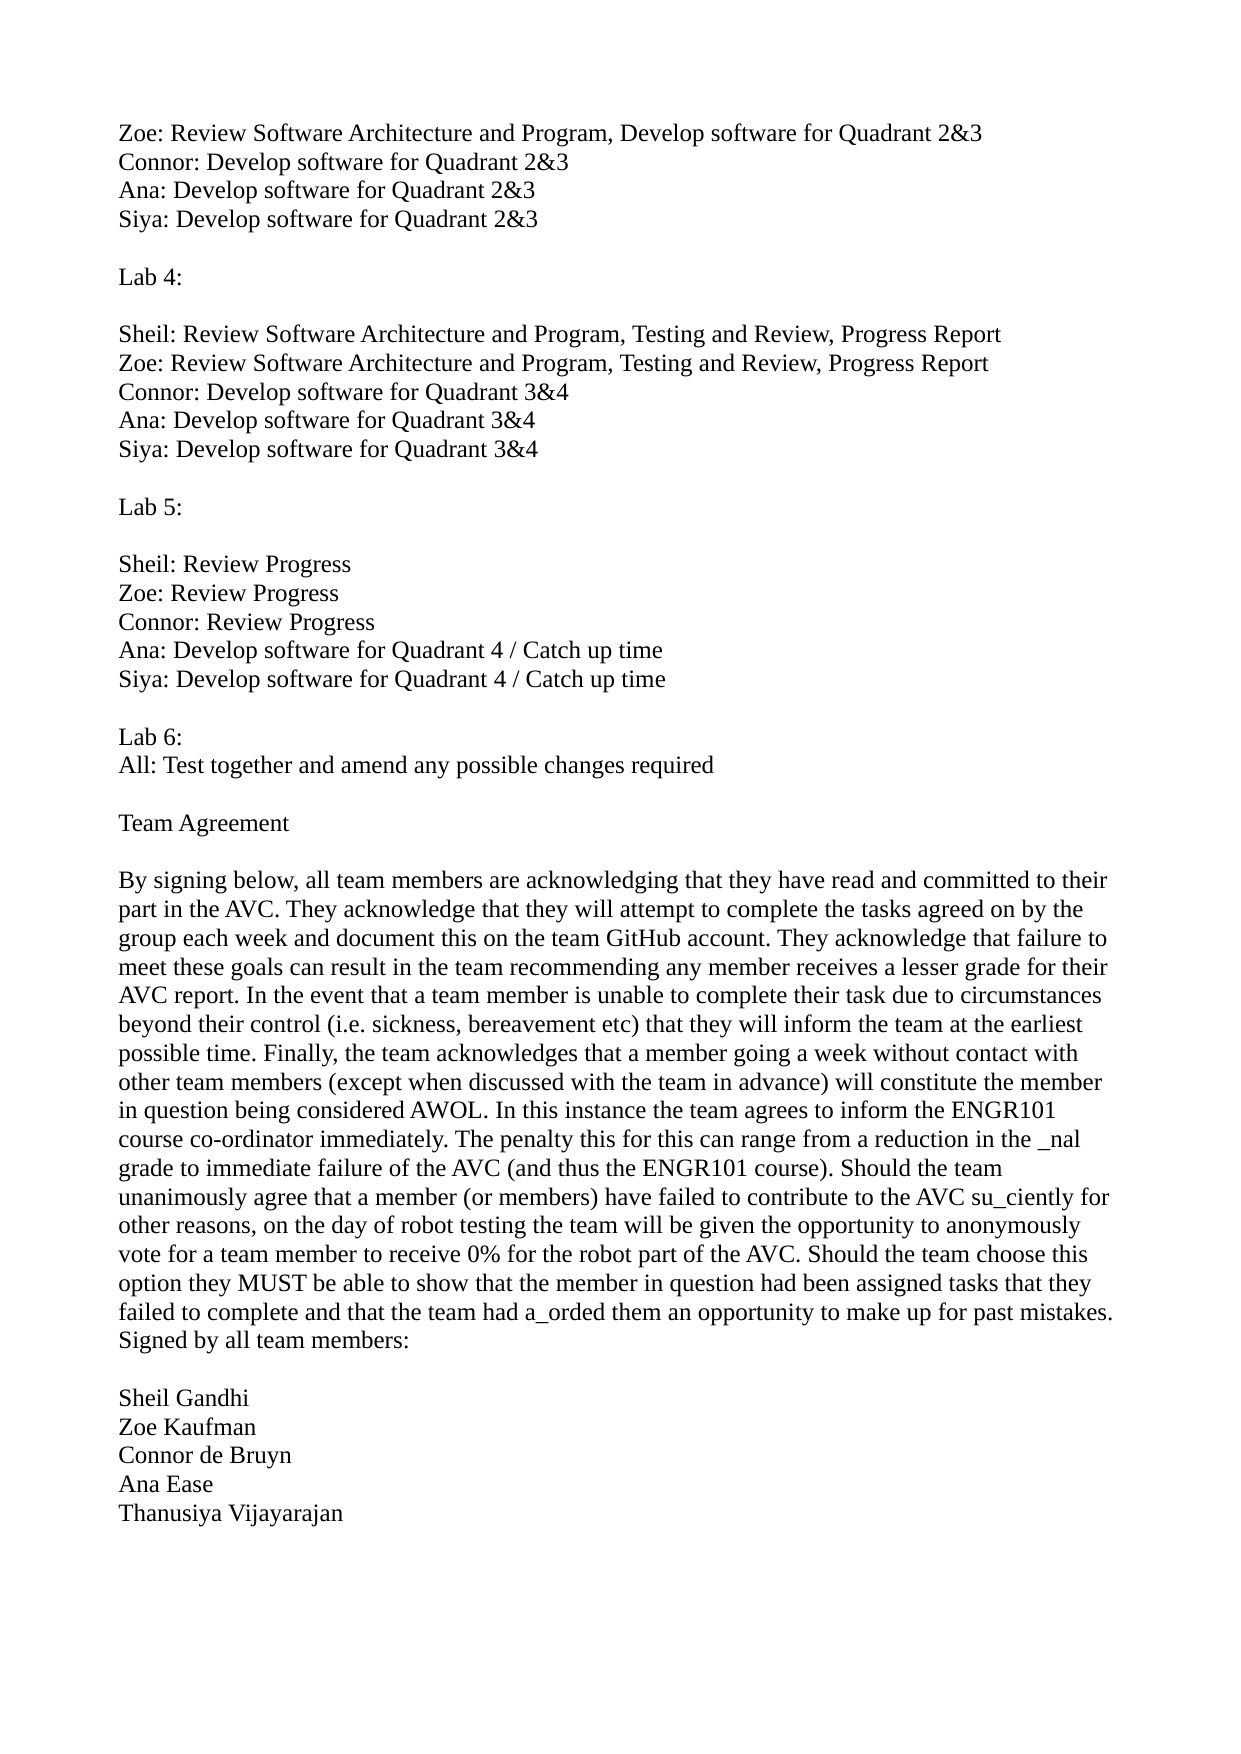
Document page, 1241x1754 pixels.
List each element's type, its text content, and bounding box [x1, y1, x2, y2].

text Lab 5: [118, 492, 1122, 521]
text Ana: Develop software for Quadrant 3&4 [118, 406, 1122, 434]
text Thanusiya Vijayarajan [118, 1498, 1122, 1527]
text Connor: Review Progress [118, 607, 1122, 636]
text Connor de Bruyn [118, 1441, 1122, 1469]
text Zoe Kaufman [118, 1412, 1122, 1441]
text Team Agreement [118, 808, 1122, 837]
text Zoe: Review Software Architecture and Program, Develop software for Quadrant 2&3 [118, 118, 1122, 147]
text Siya: Develop software for Quadrant 3&4 [118, 434, 1122, 463]
text Zoe: Review Progress [118, 578, 1122, 607]
text Ana: Develop software for Quadrant 4 / Catch up time [118, 636, 1122, 664]
text Connor: Develop software for Quadrant 2&3 [118, 147, 1122, 176]
text Ana Ease [118, 1469, 1122, 1498]
text Zoe: Review Software Architecture and Program, Testing and Review, Progress Report [118, 348, 1122, 377]
text Connor: Develop software for Quadrant 3&4 [118, 377, 1122, 406]
text Siya: Develop software for Quadrant 4 / Catch up time [118, 664, 1122, 693]
text Sheil Gandhi [118, 1383, 1122, 1412]
text By signing below, all team members are acknowledging that they have read and committed to their part in the AVC. They acknowledge that they will attempt to complete the tasks agreed on by the group each week and document this on the team GitHub account. They acknowledge that failure to meet these goals can result in the team recommending any member receives a lesser grade for their AVC report. In the event that a team member is unable to complete their task due to circumstances beyond their control (i.e. sickness, bereavement etc) that they will inform the team at the earliest possible time. Finally, the team acknowledges that a member going a week without contact with other team members (except when discussed with the team in advance) will constitute the member in question being considered AWOL. In this instance the team agrees to inform the ENGR101 course co-ordinator immediately. The penalty this for this can range from a reduction in the _nal grade to immediate failure of the AVC (and thus the ENGR101 course). Should the team unanimously agree that a member (or members) have failed to contribute to the AVC su_ciently for other reasons, on the day of robot testing the team will be given the opportunity to anonymously vote for a team member to receive 0% for the robot part of the AVC. Should the team choose this option they MUST be able to show that the member in question had been assigned tasks that they failed to complete and that the team had a_orded them an opportunity to make up for past mistakes. Signed by all team members: [118, 866, 1122, 1354]
text Lab 4: [118, 262, 1122, 291]
text Lab 6: [118, 722, 1122, 751]
text Sheil: Review Progress [118, 549, 1122, 578]
text Siya: Develop software for Quadrant 2&3 [118, 204, 1122, 233]
text Ana: Develop software for Quadrant 2&3 [118, 176, 1122, 204]
text Sheil: Review Software Architecture and Program, Testing and Review, Progress Report [118, 319, 1122, 348]
text All: Test together and amend any possible changes required [118, 751, 1122, 779]
